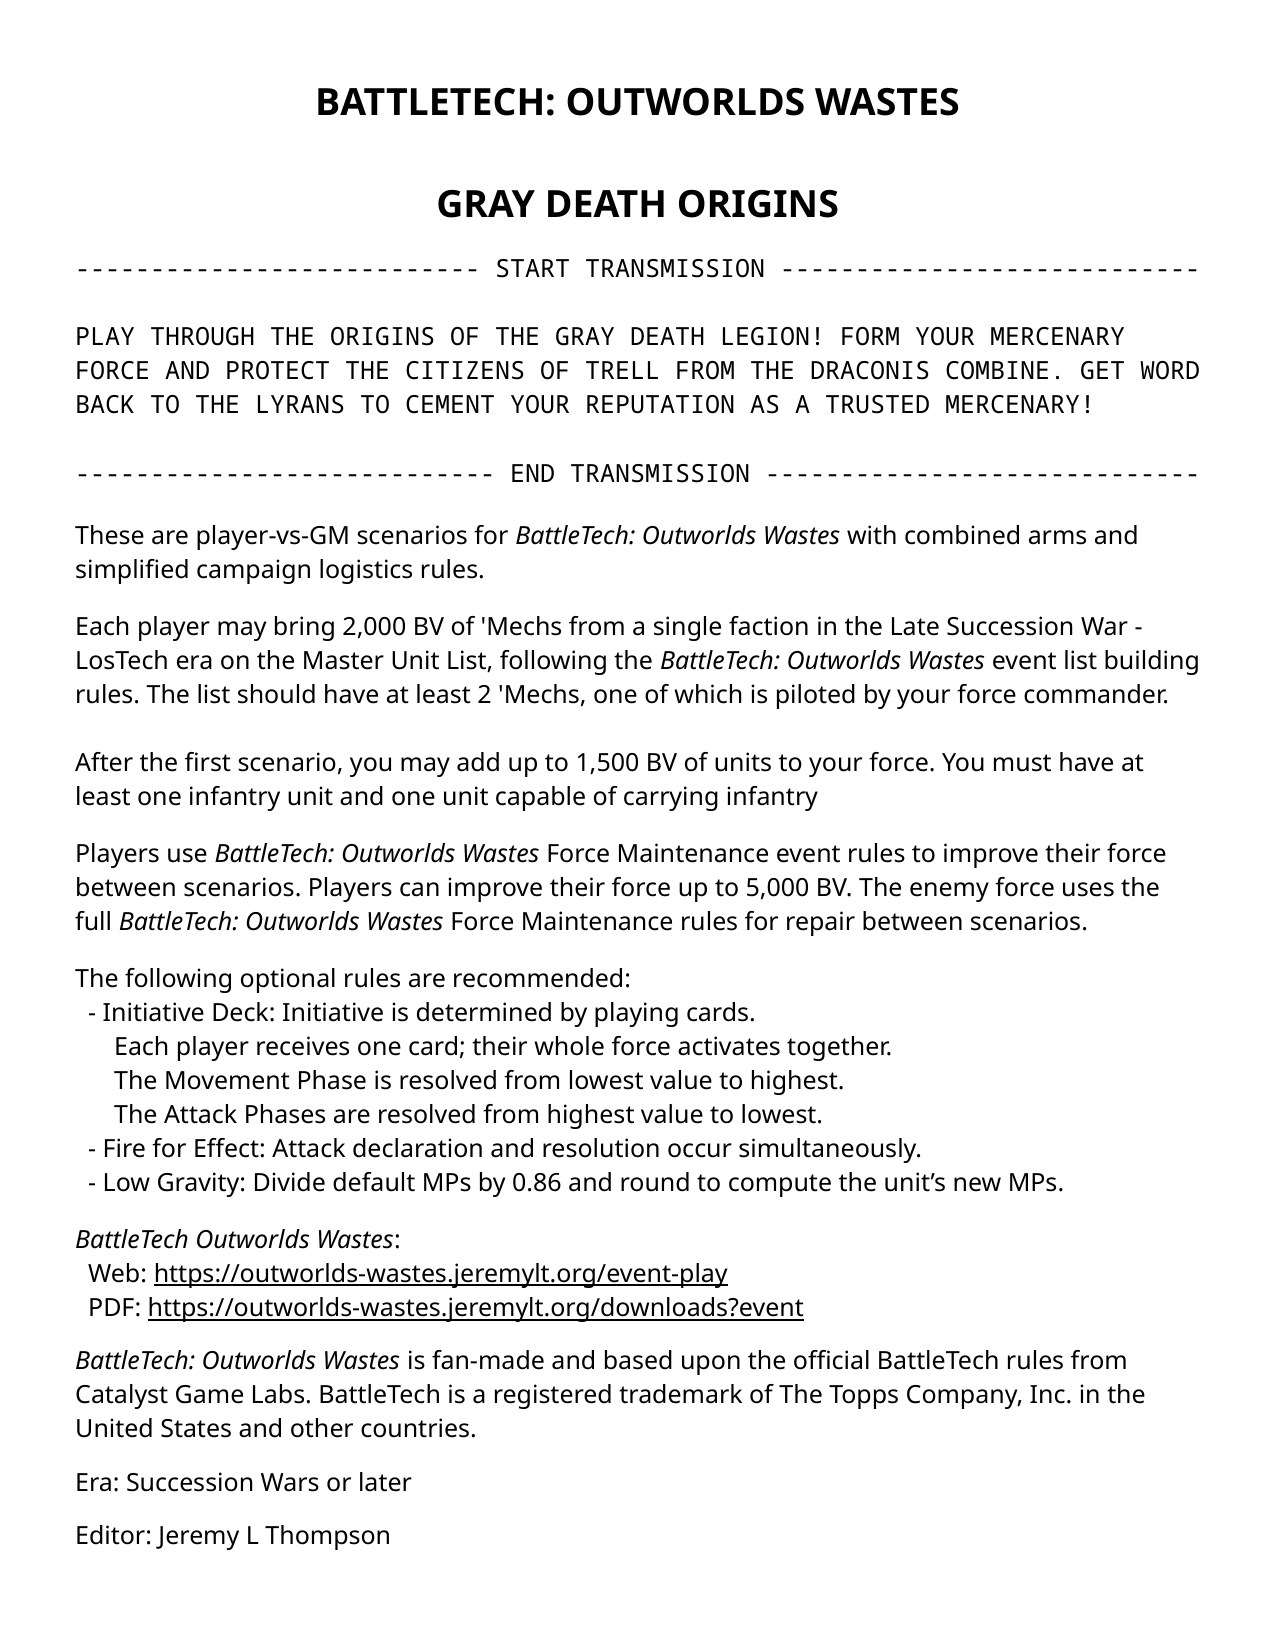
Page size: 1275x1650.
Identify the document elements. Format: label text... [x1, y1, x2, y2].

text BattleTech: Outworlds Wastes is fan-made and based upon the official BattleTech rules from Catalyst Game Labs. BattleTech is a registered trademark of The Topps Company, Inc. in the United States and other countries. [75, 1343, 1200, 1445]
text The Movement Phase is resolved from lowest value to highest. [75, 1063, 1200, 1097]
text Each player may bring 2,000 BV of 'Mechs from a single faction in the Late Succession War - LosTech era on the Master Unit List, following the BattleTech: Outworlds Wastes event list building rules. The list should have at least 2 'Mechs, one of which is piloted by your force commander. [75, 608, 1200, 711]
text Era: Succession Wars or later [75, 1464, 1200, 1498]
text ---------------------------- END TRANSMISSION ----------------------------- [75, 421, 1200, 489]
text PDF: https://outworlds-wastes.jeremylt.org/downloads?event [75, 1290, 1200, 1324]
text - Fire for Effect: Attack declaration and resolution occur simultaneously. [75, 1131, 1200, 1165]
text Editor: Jeremy L Thompson [75, 1518, 1200, 1552]
text - Initiative Deck: Initiative is determined by playing cards. [75, 994, 1200, 1029]
text These are player-vs-GM scenarios for BattleTech: Outworlds Wastes with combined arms and simplified campaign logistics rules. [75, 518, 1200, 586]
text - Low Gravity: Divide default MPs by 0.86 and round to compute the unit’s new MPs. [75, 1165, 1200, 1199]
text --------------------------- START TRANSMISSION ---------------------------- [75, 251, 1200, 285]
subtitle GRAY DEATH ORIGINS [75, 126, 1200, 228]
text The following optional rules are recommended: [75, 961, 1200, 994]
text BATTLETECH: OUTWORLDS WASTES [75, 75, 1200, 126]
text Each player receives one card; their whole force activates together. [75, 1029, 1200, 1063]
text BattleTech Outworlds Wastes: [75, 1222, 1200, 1256]
text After the first scenario, you may add up to 1,500 BV of units to your force. You must have at least one infantry unit and one unit capable of carrying infantry [75, 745, 1200, 813]
text PLAY THROUGH THE ORIGINS OF THE GRAY DEATH LEGION! FORM YOUR MERCENARY FORCE AND PROTECT THE CITIZENS OF TRELL FROM THE DRACONIS COMBINE. GET WORD BACK TO THE LYRANS TO CEMENT YOUR REPUTATION AS A TRUSTED MERCENARY! [75, 285, 1200, 421]
text Web: https://outworlds-wastes.jeremylt.org/event-play [75, 1256, 1200, 1290]
text The Attack Phases are resolved from highest value to lowest. [75, 1097, 1200, 1131]
text Players use BattleTech: Outworlds Wastes Force Maintenance event rules to improve their force between scenarios. Players can improve their force up to 5,000 BV. The enemy force uses the full BattleTech: Outworlds Wastes Force Maintenance rules for repair between scenarios. [75, 836, 1200, 938]
